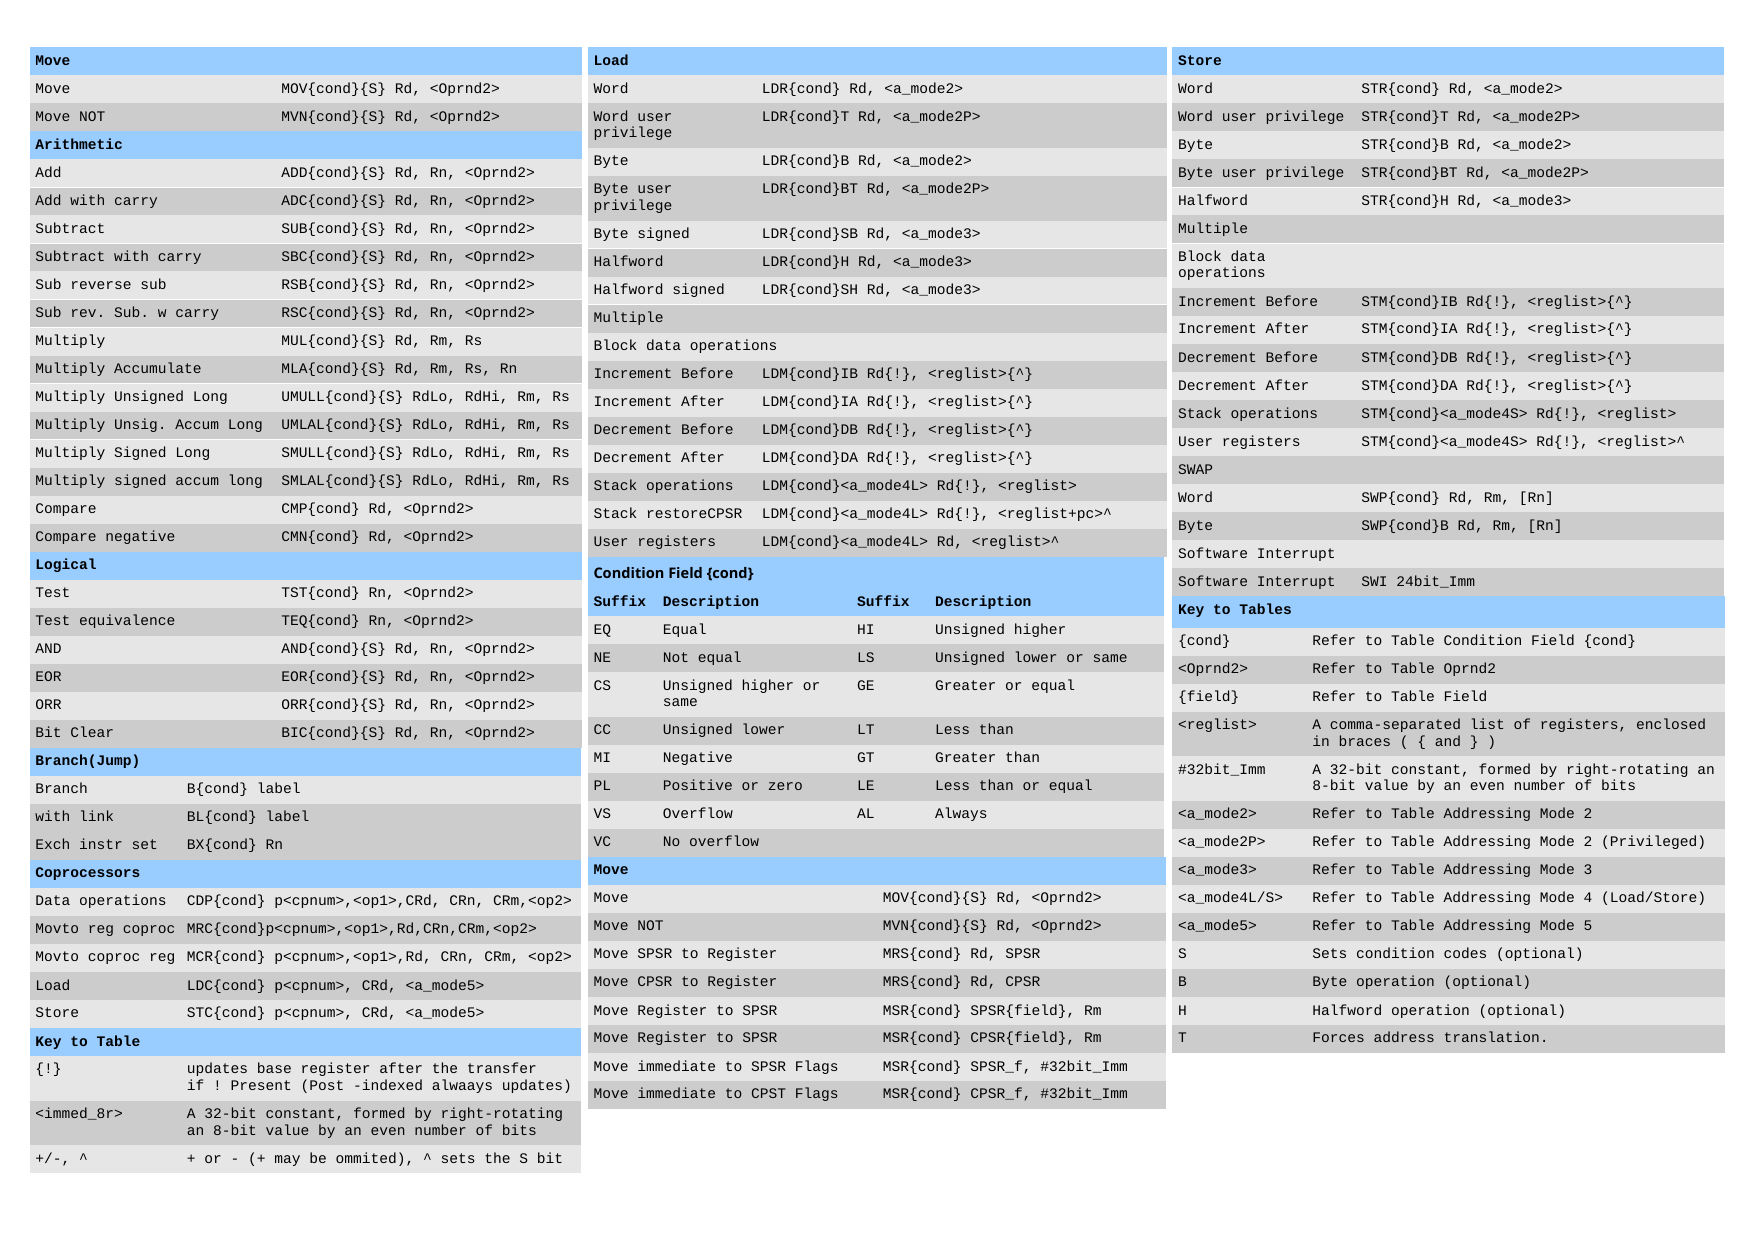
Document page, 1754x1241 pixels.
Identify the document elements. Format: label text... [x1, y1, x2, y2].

table_cell Arithmetic [30, 131, 582, 159]
table_cell RSB{cond}{S} Rd, Rn, <Oprnd2> [275, 271, 582, 299]
table_cell <a_mode2> [1172, 801, 1306, 829]
table_cell MCR{cond} p<cpnum>,<op1>,Rd, CRn, CRm, <op2> [181, 944, 581, 972]
table_cell LDR{cond}T Rd, <a_mode2P> [756, 103, 1167, 148]
table_cell <a_mode3> [1172, 857, 1306, 885]
table_cell LDR{cond}SB Rd, <a_mode3> [756, 221, 1167, 248]
table_header Condition Field {cond} [588, 557, 1164, 588]
table_cell VC [588, 829, 657, 857]
table_cell Move [588, 885, 877, 913]
table_cell Compare negative [30, 524, 275, 552]
table_cell AND [30, 636, 275, 664]
table_cell STR{cond}T Rd, <a_mode2P> [1355, 103, 1724, 131]
table_cell Unsigned lower or same [929, 644, 1164, 672]
table_cell Word user privilege [588, 103, 756, 148]
table_cell AND{cond}{S} Rd, Rn, <Oprnd2> [275, 636, 582, 664]
table_cell EOR{cond}{S} Rd, Rn, <Oprnd2> [275, 664, 582, 692]
table_cell MSR{cond} CPSR{field}, Rm [877, 1025, 1166, 1053]
table_cell HI [851, 616, 929, 644]
table_cell #32bit_Imm [1172, 756, 1306, 801]
table_cell Decrement Before [588, 417, 756, 445]
table_cell + or - (+ may be ommited), ^ sets the S bit [181, 1145, 581, 1173]
table_cell S [1172, 941, 1306, 969]
table_cell CS [588, 672, 657, 717]
table_cell EOR [30, 664, 275, 692]
table_cell Refer to Table Condition Field {cond} [1306, 628, 1725, 656]
table_cell A comma-separated list of registers, enclosed in braces ( { and } ) [1306, 712, 1725, 756]
table_cell Software Interrupt [1172, 568, 1355, 596]
table_cell NE [588, 644, 657, 672]
table_cell Move Register to SPSR [588, 1025, 877, 1053]
table_cell Overflow [657, 801, 851, 829]
table_cell STM{cond}DB Rd{!}, <reglist>{^} [1355, 344, 1724, 372]
table_cell LDM{cond}IA Rd{!}, <reglist>{^} [756, 389, 1167, 417]
table_cell PL [588, 773, 657, 801]
table_cell MVN{cond}{S} Rd, <Oprnd2> [877, 913, 1166, 941]
table_cell Refer to Table Field [1306, 684, 1725, 712]
table_cell Refer to Table Addressing Mode 2 [1306, 801, 1725, 829]
table_cell SWAP [1172, 456, 1724, 484]
table_cell MLA{cond}{S} Rd, Rm, Rs, Rn [275, 356, 582, 383]
table_cell Word [1172, 75, 1355, 103]
table_cell Logical [30, 552, 582, 580]
table_header Branch(Jump) [30, 748, 181, 776]
table_cell VS [588, 801, 657, 829]
table_cell MSR{cond} SPSR{field}, Rm [877, 997, 1166, 1025]
table_cell Less than or equal [929, 773, 1164, 801]
table_cell {cond} [1172, 628, 1306, 656]
table_cell STR{cond} Rd, <a_mode2> [1355, 75, 1724, 103]
table_cell LDM{cond}DA Rd{!}, <reglist>{^} [756, 445, 1167, 473]
table_cell <immed_8r> [30, 1101, 181, 1145]
table_cell MRC{cond}p<cpnum>,<op1>,Rd,CRn,CRm,<op2> [181, 916, 581, 944]
table_cell Positive or zero [657, 773, 851, 801]
table_cell LDM{cond}<a_mode4L> Rd{!}, <reglist> [756, 473, 1167, 501]
table_cell [851, 829, 929, 857]
table_cell CDP{cond} p<cpnum>,<op1>,CRd, CRn, CRm,<op2> [181, 888, 581, 916]
table_cell LDR{cond}BT Rd, <a_mode2P> [756, 176, 1167, 221]
table_cell SWP{cond} Rd, Rm, [Rn] [1355, 484, 1724, 512]
table_cell Decrement After [1172, 372, 1355, 400]
table_cell Refer to Table Addressing Mode 3 [1306, 857, 1725, 885]
table_cell T [1172, 1025, 1306, 1053]
table_cell User registers [1172, 428, 1355, 456]
table_cell RSC{cond}{S} Rd, Rn, <Oprnd2> [275, 300, 582, 327]
table_cell SUB{cond}{S} Rd, Rn, <Oprnd2> [275, 215, 582, 243]
table_cell Refer to Table Addressing Mode 5 [1306, 913, 1725, 941]
table_cell with link [30, 804, 181, 832]
table_cell STM{cond}IB Rd{!}, <reglist>{^} [1355, 288, 1724, 316]
table_cell Sets condition codes (optional) [1306, 941, 1725, 969]
table_cell Always [929, 801, 1164, 829]
table_cell Greater or equal [929, 672, 1164, 717]
table_cell GT [851, 745, 929, 773]
table_cell STM{cond}<a_mode4S> Rd{!}, <reglist> [1355, 400, 1724, 428]
table_cell [181, 860, 581, 888]
table_cell LDM{cond}IB Rd{!}, <reglist>{^} [756, 361, 1167, 389]
table_cell MUL{cond}{S} Rd, Rm, Rs [275, 328, 582, 356]
table_cell Byte [1172, 512, 1355, 540]
table_header Move [30, 47, 582, 75]
table_cell Block data operations [588, 333, 1167, 361]
table_cell LDM{cond}<a_mode4L> Rd{!}, <reglist+pc>^ [756, 501, 1167, 529]
table_cell Test equivalence [30, 608, 275, 636]
table_cell Suffix [851, 588, 929, 616]
table_cell B{cond} label [181, 776, 581, 804]
table_cell Increment After [1172, 316, 1355, 344]
table_cell BL{cond} label [181, 804, 581, 832]
table_cell Multiple [588, 305, 1167, 333]
table_cell Refer to Table Addressing Mode 2 (Privileged) [1306, 829, 1725, 857]
table_cell SMLAL{cond}{S} RdLo, RdHi, Rm, Rs [275, 468, 582, 496]
table_cell Not equal [657, 644, 851, 672]
table_cell Refer to Table Oprnd2 [1306, 656, 1725, 684]
table_cell Move NOT [30, 103, 275, 131]
table_header [181, 748, 581, 776]
table_cell Move SPSR to Register [588, 941, 877, 969]
table_cell Multiply Accumulate [30, 356, 275, 383]
table_cell Byte [1172, 131, 1355, 159]
table_cell SWP{cond}B Rd, Rm, [Rn] [1355, 512, 1724, 540]
table_cell Stack operations [588, 473, 756, 501]
table_cell Multiply [30, 328, 275, 356]
table_cell Stack operations [1172, 400, 1355, 428]
table_cell Increment After [588, 389, 756, 417]
table_header [1306, 596, 1725, 628]
table_cell MOV{cond}{S} Rd, <Oprnd2> [275, 75, 582, 103]
table_cell STR{cond}B Rd, <a_mode2> [1355, 131, 1724, 159]
table_cell LDC{cond} p<cpnum>, CRd, <a_mode5> [181, 972, 581, 1000]
table_cell Unsigned higher or same [657, 672, 851, 717]
table_cell No overflow [657, 829, 851, 857]
table_cell BX{cond} Rn [181, 832, 581, 860]
table_cell Block data operations [1172, 244, 1355, 288]
table_cell Unsigned lower [657, 717, 851, 745]
table_cell Suffix [588, 588, 657, 616]
table_cell {field} [1172, 684, 1306, 712]
table_cell Multiply Signed Long [30, 440, 275, 468]
table_cell MRS{cond} Rd, SPSR [877, 941, 1166, 969]
table_cell MSR{cond} SPSR_f, #32bit_Imm [877, 1053, 1166, 1081]
table_cell Word [1172, 484, 1355, 512]
table_header Key to Tables [1172, 596, 1306, 628]
table_cell LS [851, 644, 929, 672]
table_cell ORR{cond}{S} Rd, Rn, <Oprnd2> [275, 692, 582, 720]
table_cell Coprocessors [30, 860, 181, 888]
table_cell Less than [929, 717, 1164, 745]
table_cell Multiply Unsigned Long [30, 384, 275, 412]
table_cell BIC{cond}{S} Rd, Rn, <Oprnd2> [275, 720, 582, 748]
table_cell Increment Before [1172, 288, 1355, 316]
table_cell Description [657, 588, 851, 616]
table_cell UMULL{cond}{S} RdLo, RdHi, Rm, Rs [275, 384, 582, 412]
table_header Load [588, 47, 1167, 75]
table_cell Move immediate to SPSR Flags [588, 1053, 877, 1081]
table_cell Subtract with carry [30, 244, 275, 271]
table_cell Load [30, 972, 181, 1000]
table_cell Description [929, 588, 1164, 616]
table_cell [929, 829, 1164, 857]
table_cell Halfword [1172, 188, 1355, 215]
table_cell +/-, ^ [30, 1145, 181, 1173]
table_cell LE [851, 773, 929, 801]
table_cell Move NOT [588, 913, 877, 941]
table_cell Key to Table [30, 1028, 581, 1056]
table_cell STM{cond}IA Rd{!}, <reglist>{^} [1355, 316, 1724, 344]
table_cell Byte signed [588, 221, 756, 248]
table_cell ADD{cond}{S} Rd, Rn, <Oprnd2> [275, 159, 582, 187]
table_cell Multiply Unsig. Accum Long [30, 412, 275, 439]
table_cell CC [588, 717, 657, 745]
table_cell Multiply signed accum long [30, 468, 275, 496]
table_cell LDR{cond}H Rd, <a_mode3> [756, 249, 1167, 277]
table_cell Sub rev. Sub. w carry [30, 300, 275, 327]
table_cell Move [30, 75, 275, 103]
table_cell Halfword signed [588, 277, 756, 304]
table_header [877, 857, 1166, 885]
table_cell Add [30, 159, 275, 187]
table_cell Stack restoreCPSR [588, 501, 756, 529]
table_cell LT [851, 717, 929, 745]
table_cell SWI 24bit_Imm [1355, 568, 1724, 596]
table_header Store [1172, 47, 1724, 75]
table_cell Byte [588, 148, 756, 176]
table_cell [1355, 215, 1724, 243]
table_cell <a_mode4L/S> [1172, 885, 1306, 913]
table_cell [1355, 244, 1724, 288]
table_header Move [588, 857, 877, 885]
table_cell LDR{cond} Rd, <a_mode2> [756, 75, 1167, 103]
table_cell Compare [30, 496, 275, 524]
table_cell SMULL{cond}{S} RdLo, RdHi, Rm, Rs [275, 440, 582, 468]
table_cell STR{cond}H Rd, <a_mode3> [1355, 188, 1724, 215]
table_cell Software Interrupt [1172, 540, 1724, 568]
table_cell {!} [30, 1056, 181, 1101]
table_cell H [1172, 997, 1306, 1025]
table_cell LDM{cond}DB Rd{!}, <reglist>{^} [756, 417, 1167, 445]
table_cell Byte operation (optional) [1306, 969, 1725, 997]
table_cell Word user privilege [1172, 103, 1355, 131]
table_cell Decrement Before [1172, 344, 1355, 372]
table_cell Multiple [1172, 215, 1355, 243]
table_cell ADC{cond}{S} Rd, Rn, <Oprnd2> [275, 188, 582, 215]
table_cell MVN{cond}{S} Rd, <Oprnd2> [275, 103, 582, 131]
table_cell B [1172, 969, 1306, 997]
table_cell Bit Clear [30, 720, 275, 748]
table_cell GE [851, 672, 929, 717]
table_cell Move immediate to CPST Flags [588, 1081, 877, 1109]
table_cell <a_mode5> [1172, 913, 1306, 941]
table_cell Exch instr set [30, 832, 181, 860]
table_cell MI [588, 745, 657, 773]
table_cell User registers [588, 529, 756, 557]
table_cell STR{cond}BT Rd, <a_mode2P> [1355, 159, 1724, 187]
table_cell Move Register to SPSR [588, 997, 877, 1025]
table_cell MSR{cond} CPSR_f, #32bit_Imm [877, 1081, 1166, 1109]
table_cell UMLAL{cond}{S} RdLo, RdHi, Rm, Rs [275, 412, 582, 439]
table_cell <a_mode2P> [1172, 829, 1306, 857]
table_cell Byte user privilege [1172, 159, 1355, 187]
table_cell Store [30, 1000, 181, 1028]
table_cell Negative [657, 745, 851, 773]
table_cell Equal [657, 616, 851, 644]
table_cell Halfword operation (optional) [1306, 997, 1725, 1025]
table_cell Byte user privilege [588, 176, 756, 221]
table_cell Halfword [588, 249, 756, 277]
table_cell LDM{cond}<a_mode4L> Rd, <reglist>^ [756, 529, 1167, 557]
table_cell <Oprnd2> [1172, 656, 1306, 684]
table_cell Test [30, 580, 275, 608]
table_cell EQ [588, 616, 657, 644]
table_cell STC{cond} p<cpnum>, CRd, <a_mode5> [181, 1000, 581, 1028]
table_cell Forces address translation. [1306, 1025, 1725, 1053]
table_cell Refer to Table Addressing Mode 4 (Load/Store) [1306, 885, 1725, 913]
table_cell LDR{cond}B Rd, <a_mode2> [756, 148, 1167, 176]
table_cell STM{cond}DA Rd{!}, <reglist>{^} [1355, 372, 1724, 400]
table_cell Movto coproc reg [30, 944, 181, 972]
table_cell CMP{cond} Rd, <Oprnd2> [275, 496, 582, 524]
table_cell ORR [30, 692, 275, 720]
table_cell LDR{cond}SH Rd, <a_mode3> [756, 277, 1167, 304]
table_cell A 32-bit constant, formed by right-rotating an 8-bit value by an even number of bits [1306, 756, 1725, 801]
table_cell MRS{cond} Rd, CPSR [877, 969, 1166, 997]
table_cell <reglist> [1172, 712, 1306, 756]
table_cell AL [851, 801, 929, 829]
table_cell Greater than [929, 745, 1164, 773]
table_cell Add with carry [30, 188, 275, 215]
table_cell updates base register after the transfer if ! Present (Post -indexed alwaays updates) [181, 1056, 581, 1101]
table_cell Move CPSR to Register [588, 969, 877, 997]
table_cell Word [588, 75, 756, 103]
table_cell A 32-bit constant, formed by right-rotating an 8-bit value by an even number of bits [181, 1101, 581, 1145]
table_cell Unsigned higher [929, 616, 1164, 644]
table_cell SBC{cond}{S} Rd, Rn, <Oprnd2> [275, 244, 582, 271]
table_cell Increment Before [588, 361, 756, 389]
table_cell Decrement After [588, 445, 756, 473]
table_cell Movto reg coproc [30, 916, 181, 944]
table_cell CMN{cond} Rd, <Oprnd2> [275, 524, 582, 552]
table_cell Subtract [30, 215, 275, 243]
table_cell STM{cond}<a_mode4S> Rd{!}, <reglist>^ [1355, 428, 1724, 456]
table_cell Sub reverse sub [30, 271, 275, 299]
table_cell TEQ{cond} Rn, <Oprnd2> [275, 608, 582, 636]
table_cell TST{cond} Rn, <Oprnd2> [275, 580, 582, 608]
table_cell Branch [30, 776, 181, 804]
table_cell Data operations [30, 888, 181, 916]
table_cell MOV{cond}{S} Rd, <Oprnd2> [877, 885, 1166, 913]
